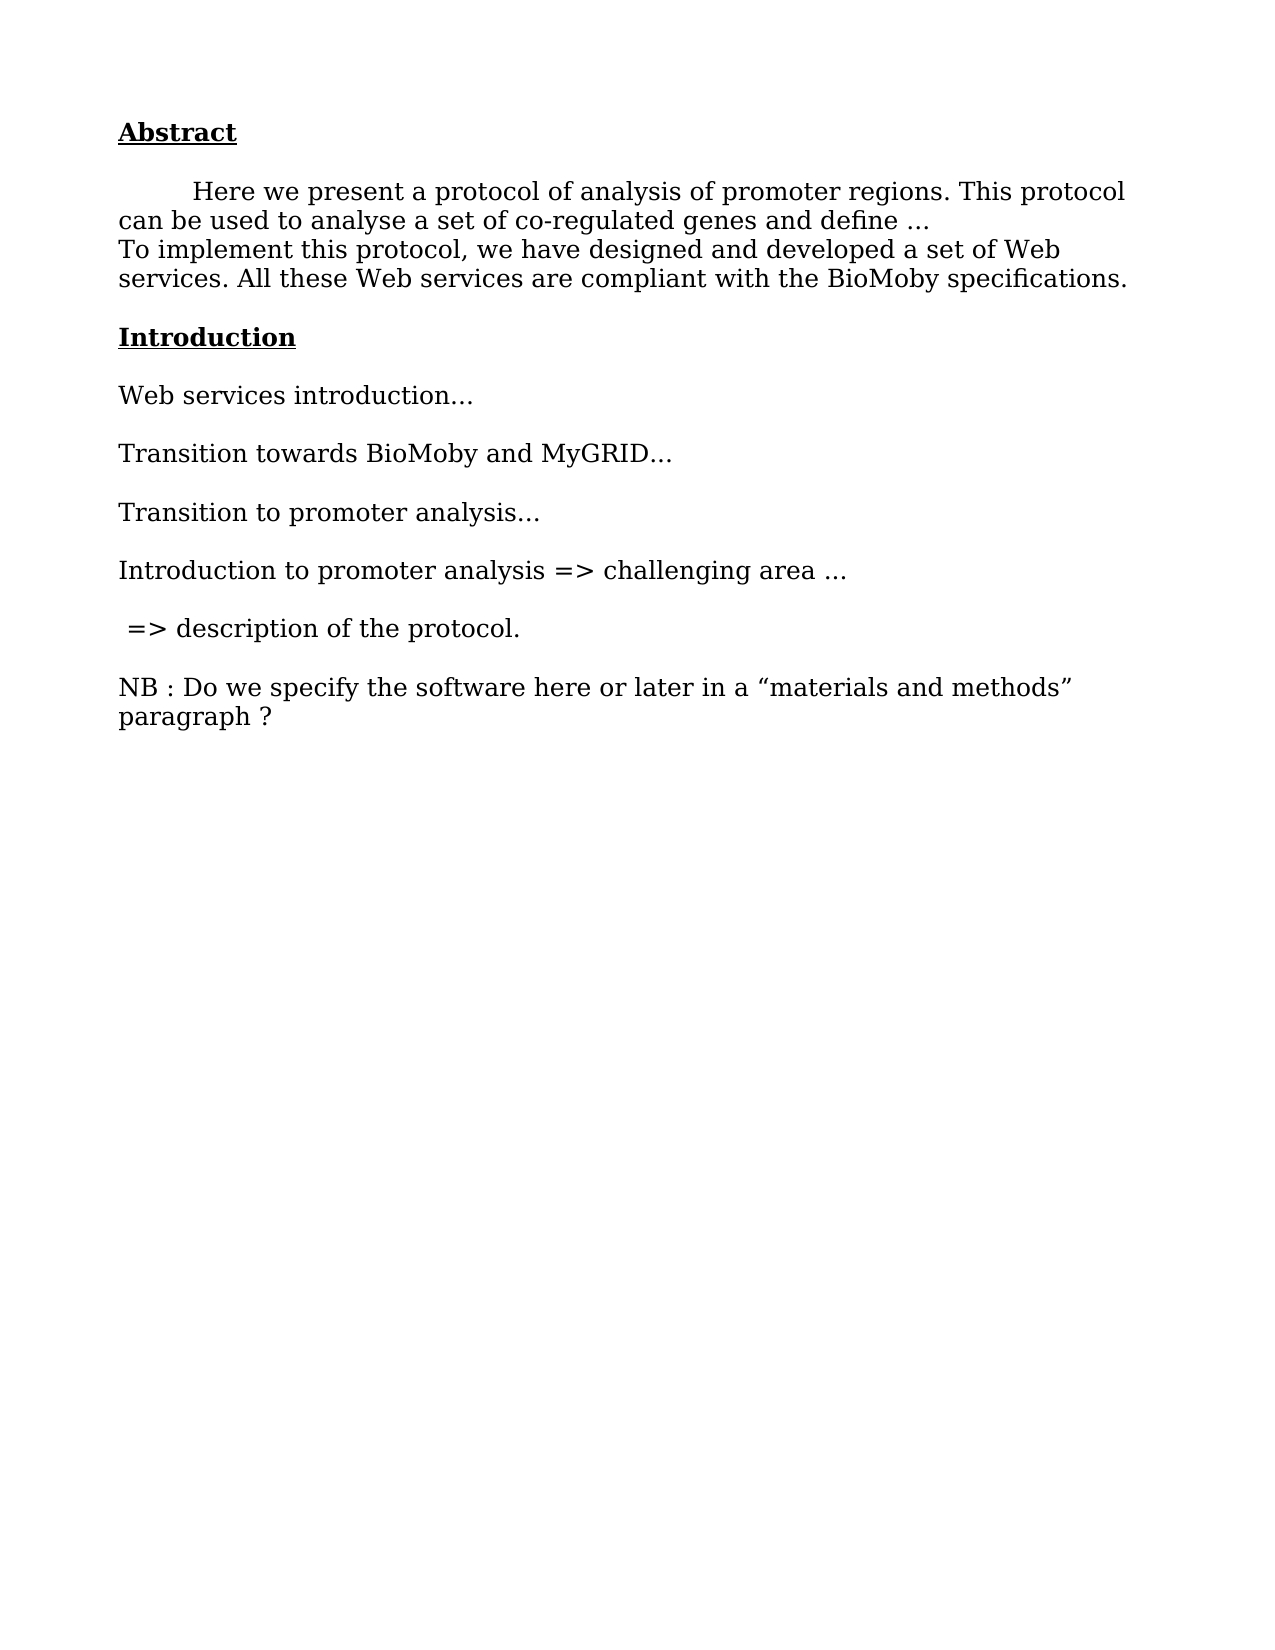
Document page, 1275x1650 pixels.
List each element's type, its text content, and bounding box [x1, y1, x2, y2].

text NB : Do we specify the software here or later in a “materials and methods” paragraph ? [118, 673, 1157, 731]
text Introduction [118, 322, 1157, 352]
text To implement this protocol, we have designed and developed a set of Web services. All these Web services are compliant with the BioMoby specifications. [118, 235, 1157, 293]
text Web services introduction... [118, 381, 1157, 410]
text Here we present a protocol of analysis of promoter regions. This protocol can be used to analyse a set of co-regulated genes and define ... [118, 177, 1157, 235]
text Introduction to promoter analysis => challenging area ... [118, 556, 1157, 585]
text Transition to promoter analysis... [118, 498, 1157, 527]
text Transition towards BioMoby and MyGRID... [118, 439, 1157, 468]
text => description of the protocol. [118, 614, 1157, 643]
text Abstract [118, 118, 1157, 147]
